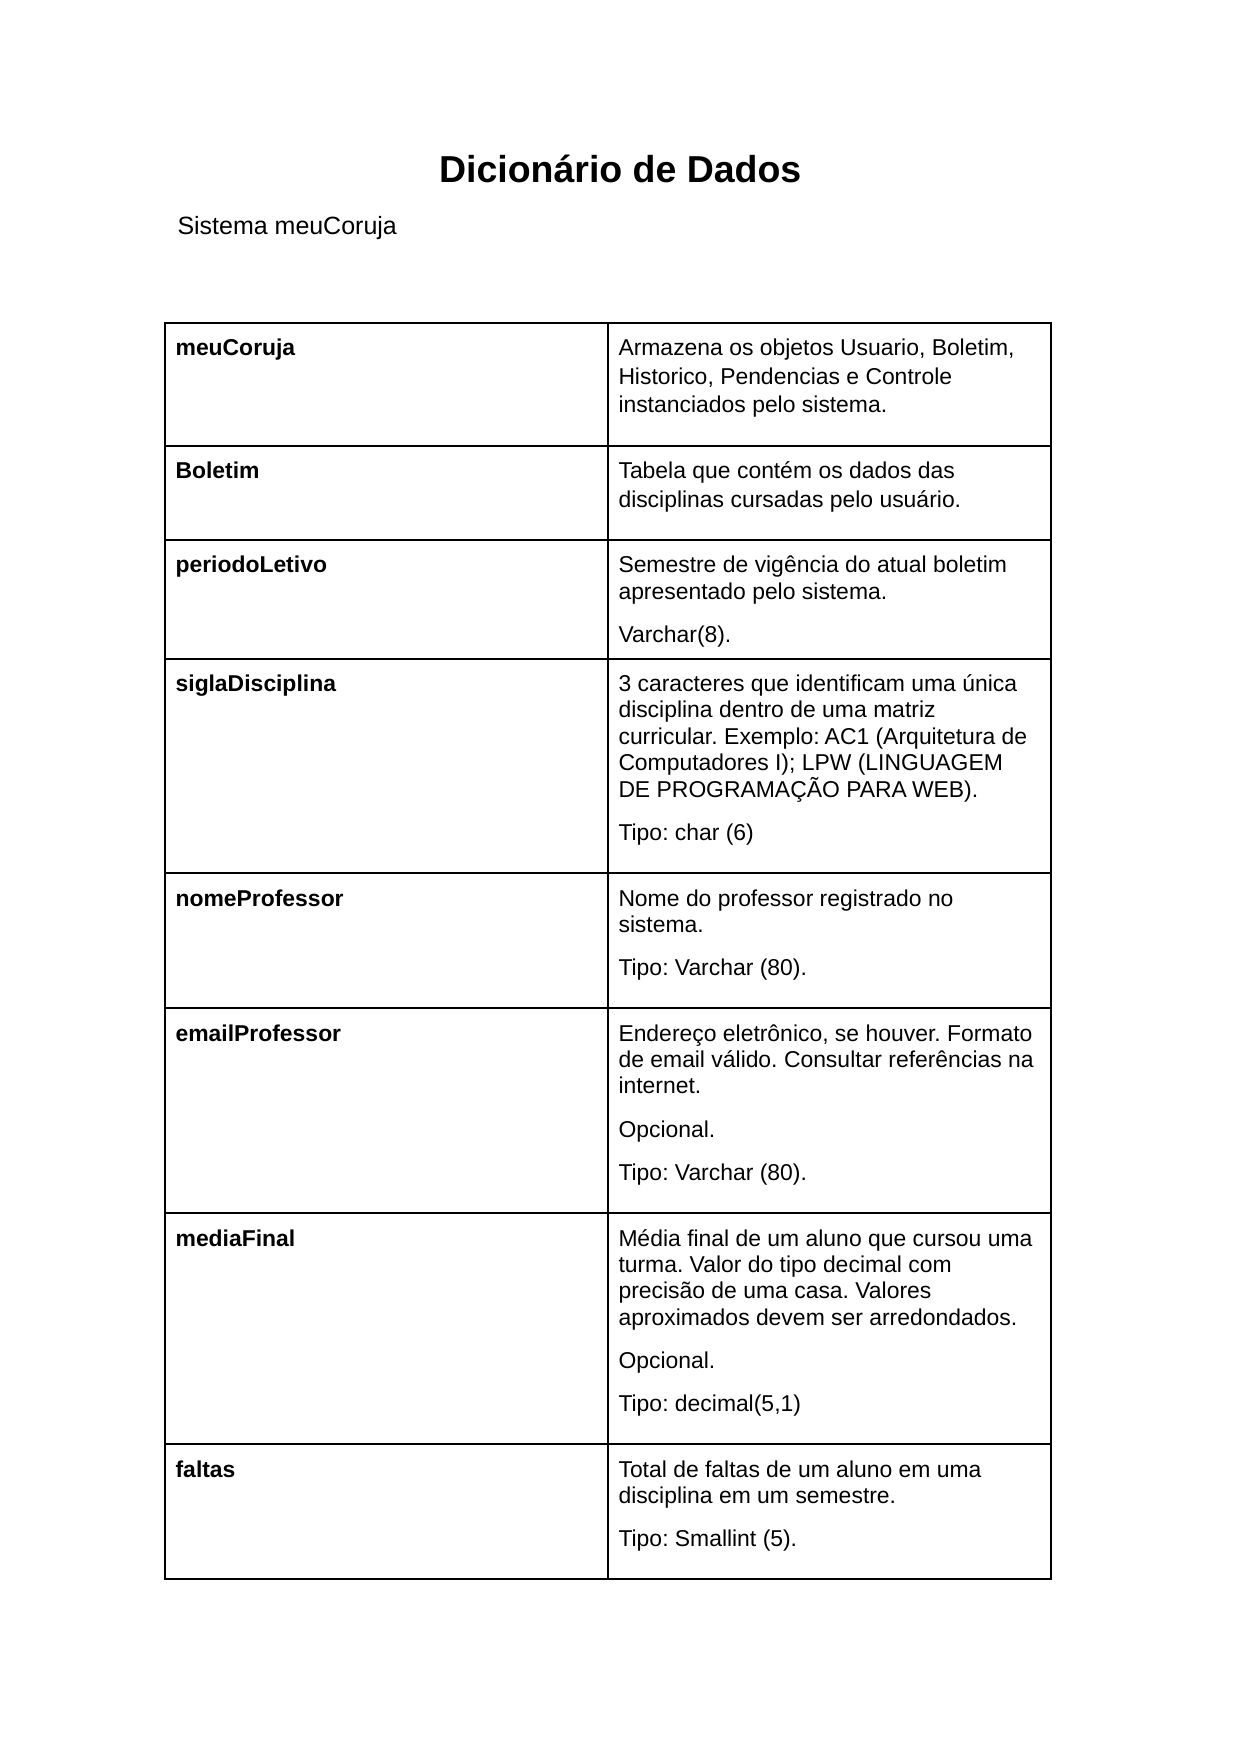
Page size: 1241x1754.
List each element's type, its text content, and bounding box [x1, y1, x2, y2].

text Dicionário de Dados [177, 148, 1063, 191]
table_cell Endereço eletrônico, se houver. Formato de email válido. Consultar referências na internet. Opcional. Tipo: Varchar (80). [609, 1009, 1050, 1212]
table_cell Média final de um aluno que cursou uma turma. Valor do tipo decimal com precisão de uma casa. Valores aproximados devem ser arredondados. Opcional. Tipo: decimal(5,1) [609, 1214, 1050, 1443]
table_header Armazena os objetos Usuario, Boletim, Historico, Pendencias e Controle instanciados pelo sistema. [609, 324, 1050, 444]
table_header meuCoruja [166, 324, 607, 444]
table_cell mediaFinal [166, 1214, 607, 1443]
text Sistema meuCoruja [177, 211, 1063, 239]
table_cell Total de faltas de um aluno em uma disciplina em um semestre. Tipo: Smallint (5). [609, 1445, 1050, 1578]
table_cell Semestre de vigência do atual boletim apresentado pelo sistema. Varchar(8). [609, 541, 1050, 658]
table_cell periodoLetivo [166, 541, 607, 658]
table_cell Nome do professor registrado no sistema. Tipo: Varchar (80). [609, 874, 1050, 1007]
table_cell Tabela que contém os dados das disciplinas cursadas pelo usuário. [609, 447, 1050, 539]
table_cell Boletim [166, 447, 607, 539]
table_cell nomeProfessor [166, 874, 607, 1007]
table_cell siglaDisciplina [166, 660, 607, 872]
table_cell faltas [166, 1445, 607, 1578]
table_cell 3 caracteres que identificam uma única disciplina dentro de uma matriz curricular. Exemplo: AC1 (Arquitetura de Computadores I); LPW (LINGUAGEM DE PROGRAMAÇÃO PARA WEB). Tipo: char (6) [609, 660, 1050, 872]
table_cell emailProfessor [166, 1009, 607, 1212]
